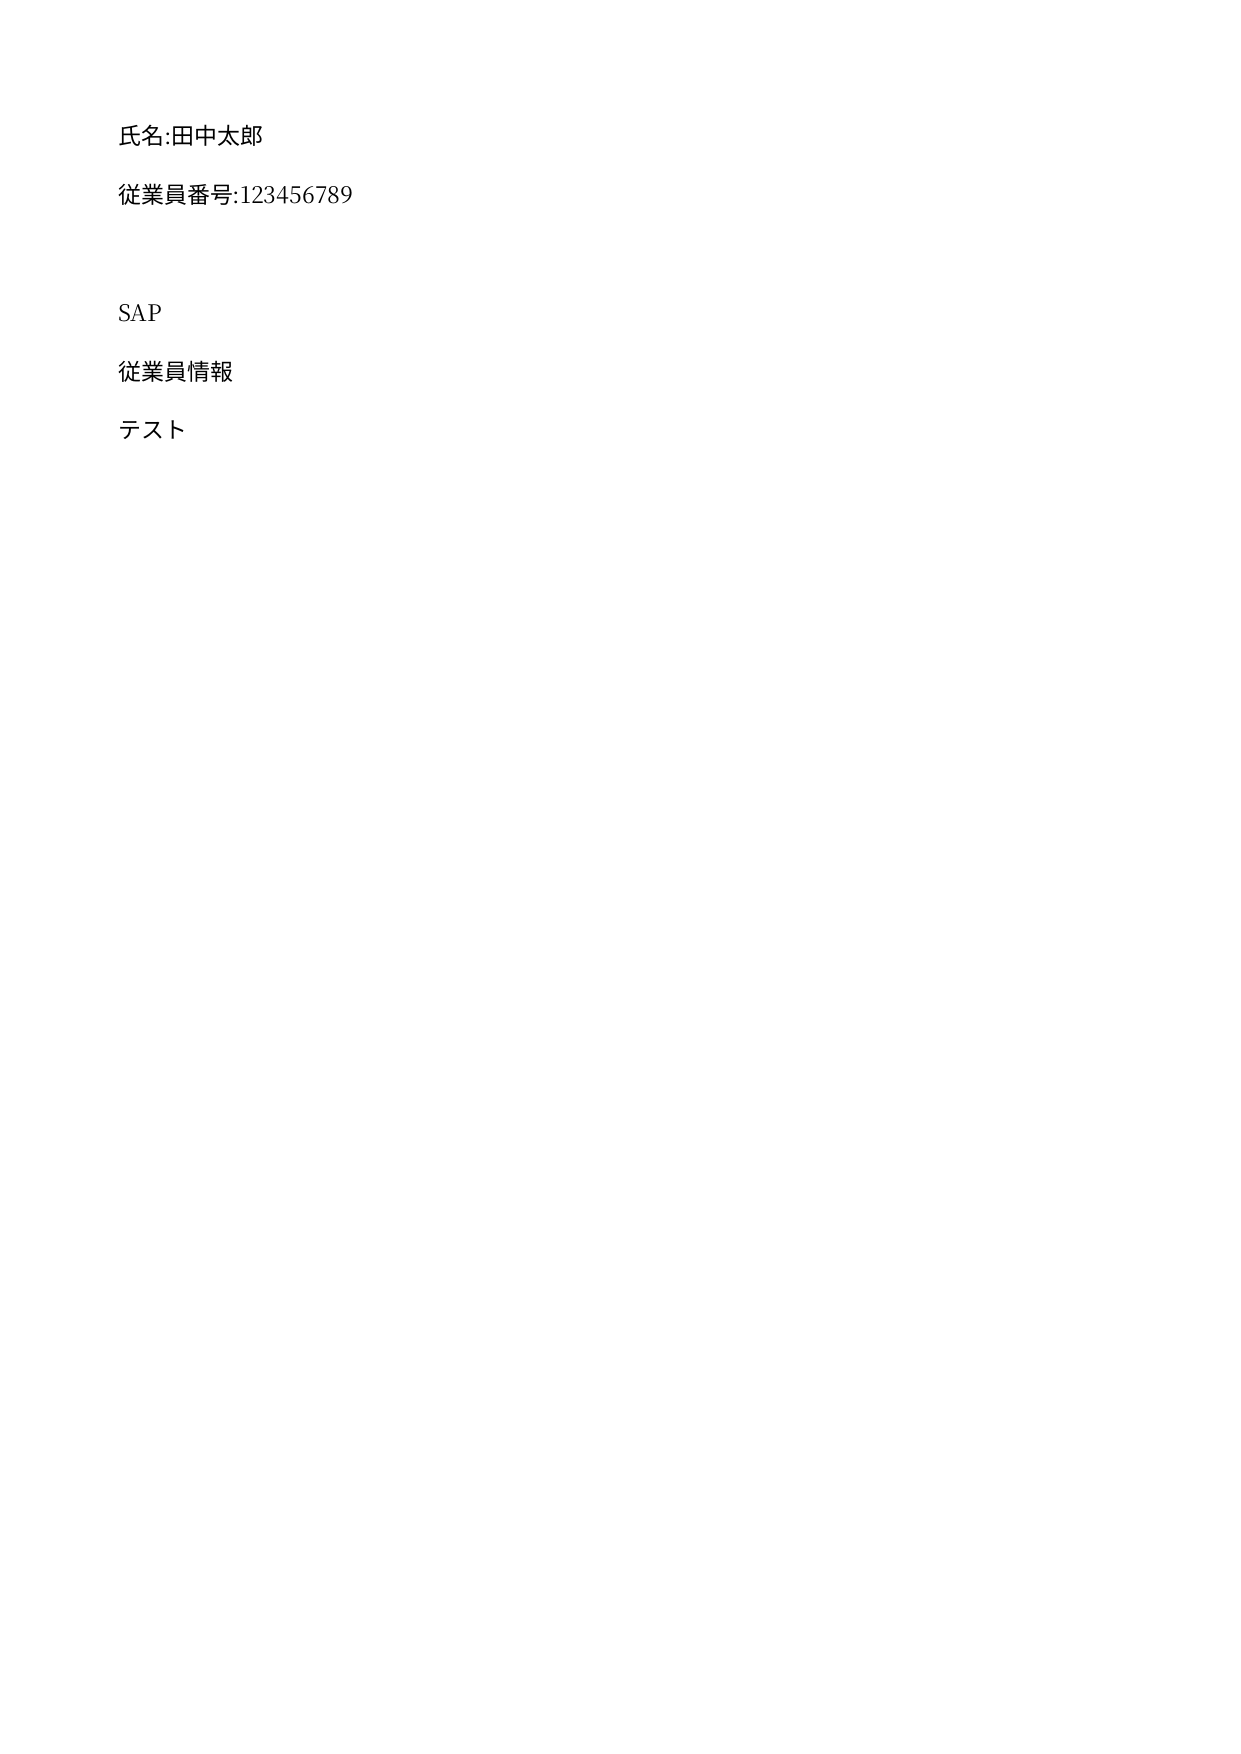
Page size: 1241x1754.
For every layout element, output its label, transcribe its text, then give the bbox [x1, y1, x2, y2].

text SAP [118, 295, 1122, 328]
text 従業員情報 [118, 353, 1122, 387]
text 従業員番号:123456789 [118, 177, 1122, 210]
text 氏名:田中太郎 [118, 118, 1122, 151]
text テスト [118, 412, 1122, 446]
